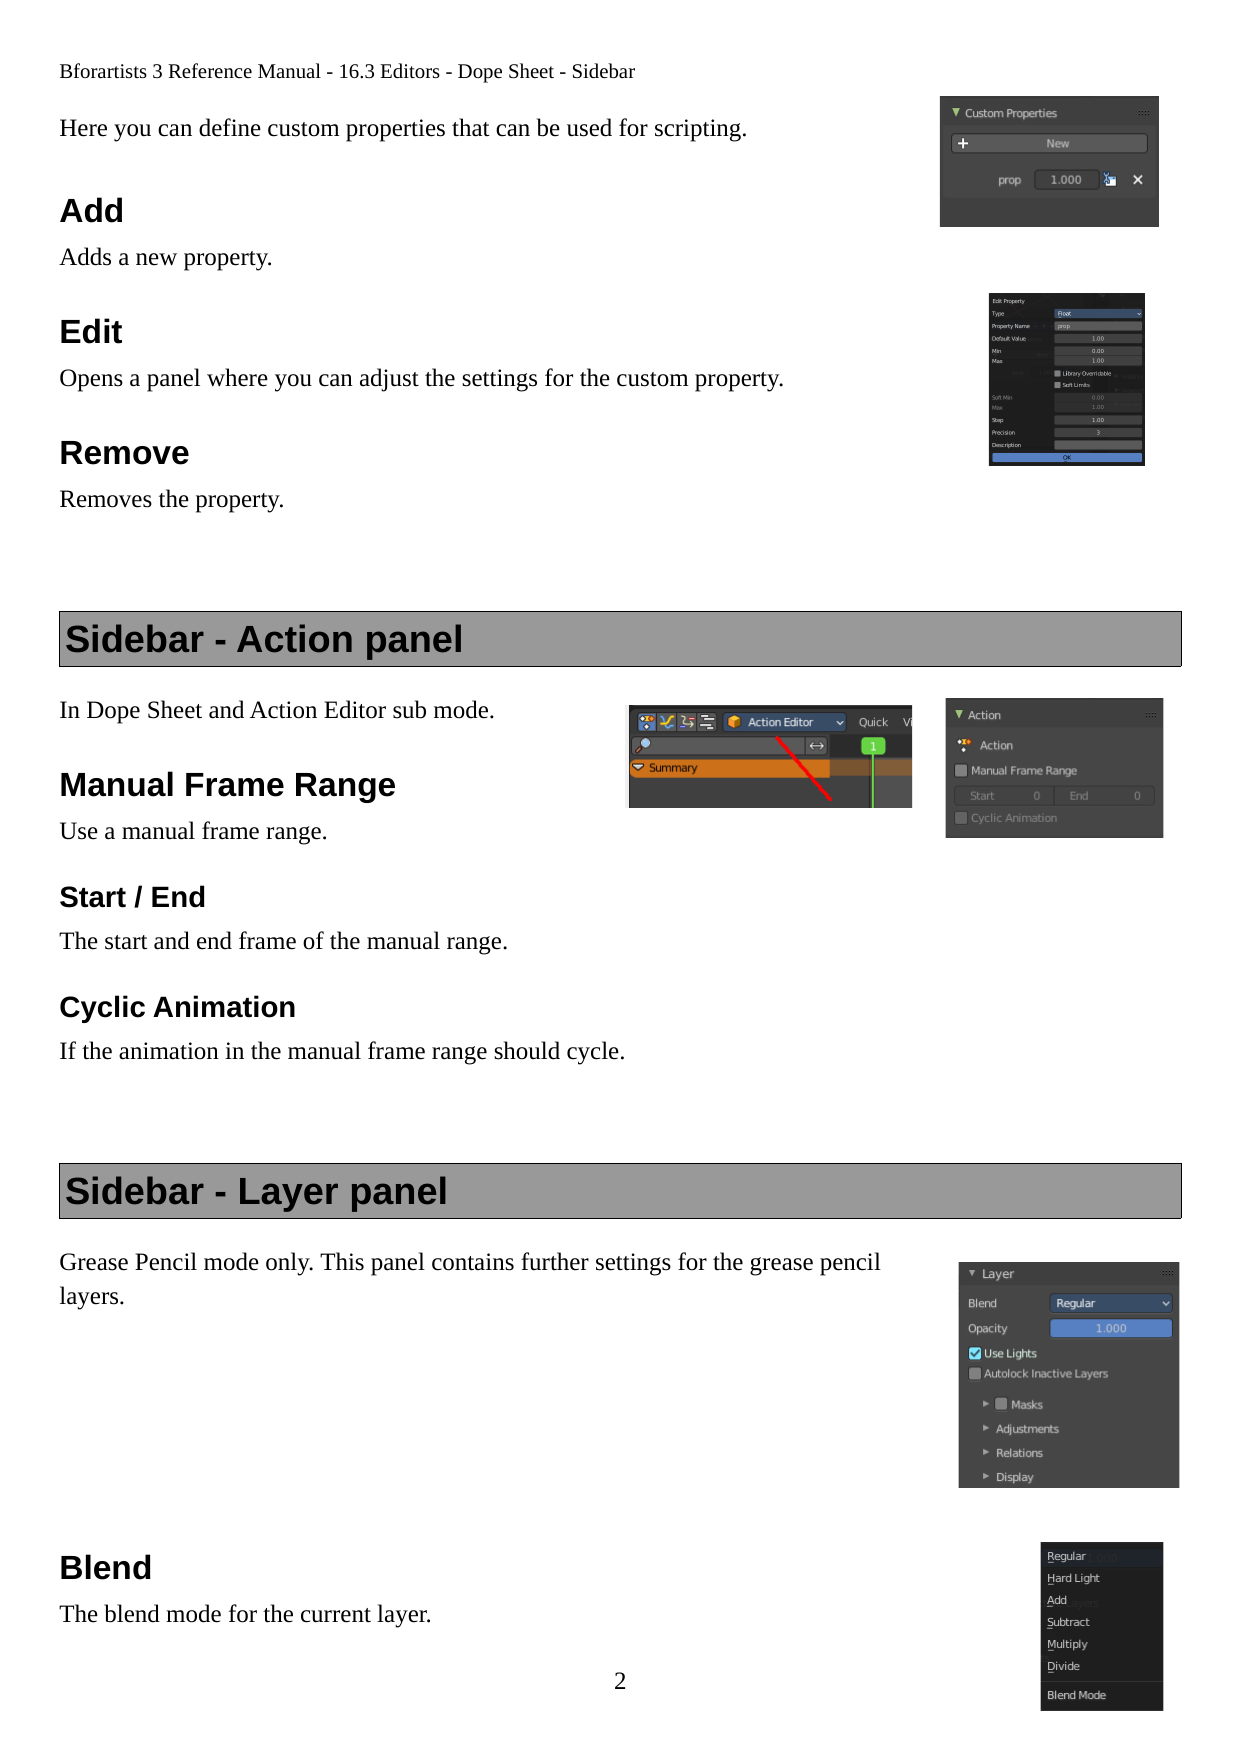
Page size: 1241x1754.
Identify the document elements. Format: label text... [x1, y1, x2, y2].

subtitle Manual Frame Range [59, 765, 625, 804]
subtitle Edit [59, 312, 988, 351]
text The start and end frame of the manual range. [59, 926, 1181, 955]
subtitle [913, 765, 945, 804]
picture [988, 293, 1145, 466]
text Use a manual frame range. [59, 816, 1181, 845]
text Adds a new property. [59, 242, 1181, 271]
picture [625, 705, 913, 808]
subtitle Add [59, 191, 1181, 229]
subtitle Start / End [59, 880, 1181, 913]
picture [939, 96, 1159, 227]
text Removes the property. [59, 484, 1181, 513]
subtitle [1164, 1547, 1181, 1586]
subtitle Remove [59, 433, 1181, 472]
text Here you can define custom properties that can be used for scripting. [59, 113, 939, 141]
table_header Sidebar - Layer panel [60, 1164, 1181, 1218]
subtitle [1164, 765, 1181, 804]
subtitle [1145, 312, 1181, 351]
subtitle Blend [59, 1547, 1040, 1586]
subtitle Cyclic Animation [59, 990, 1181, 1023]
text The blend mode for the current layer. [59, 1599, 1040, 1627]
picture [1040, 1542, 1164, 1711]
text In Dope Sheet and Action Editor sub mode. [59, 695, 1181, 724]
table_header Sidebar - Action panel [60, 612, 1181, 666]
text Grease Pencil mode only. This panel contains further settings for the grease pencil layers. [59, 1247, 1181, 1310]
picture [945, 698, 1164, 838]
picture [958, 1262, 1180, 1488]
text If the animation in the manual frame range should cycle. [59, 1036, 1181, 1065]
text Opens a panel where you can adjust the settings for the custom property. [59, 363, 988, 392]
